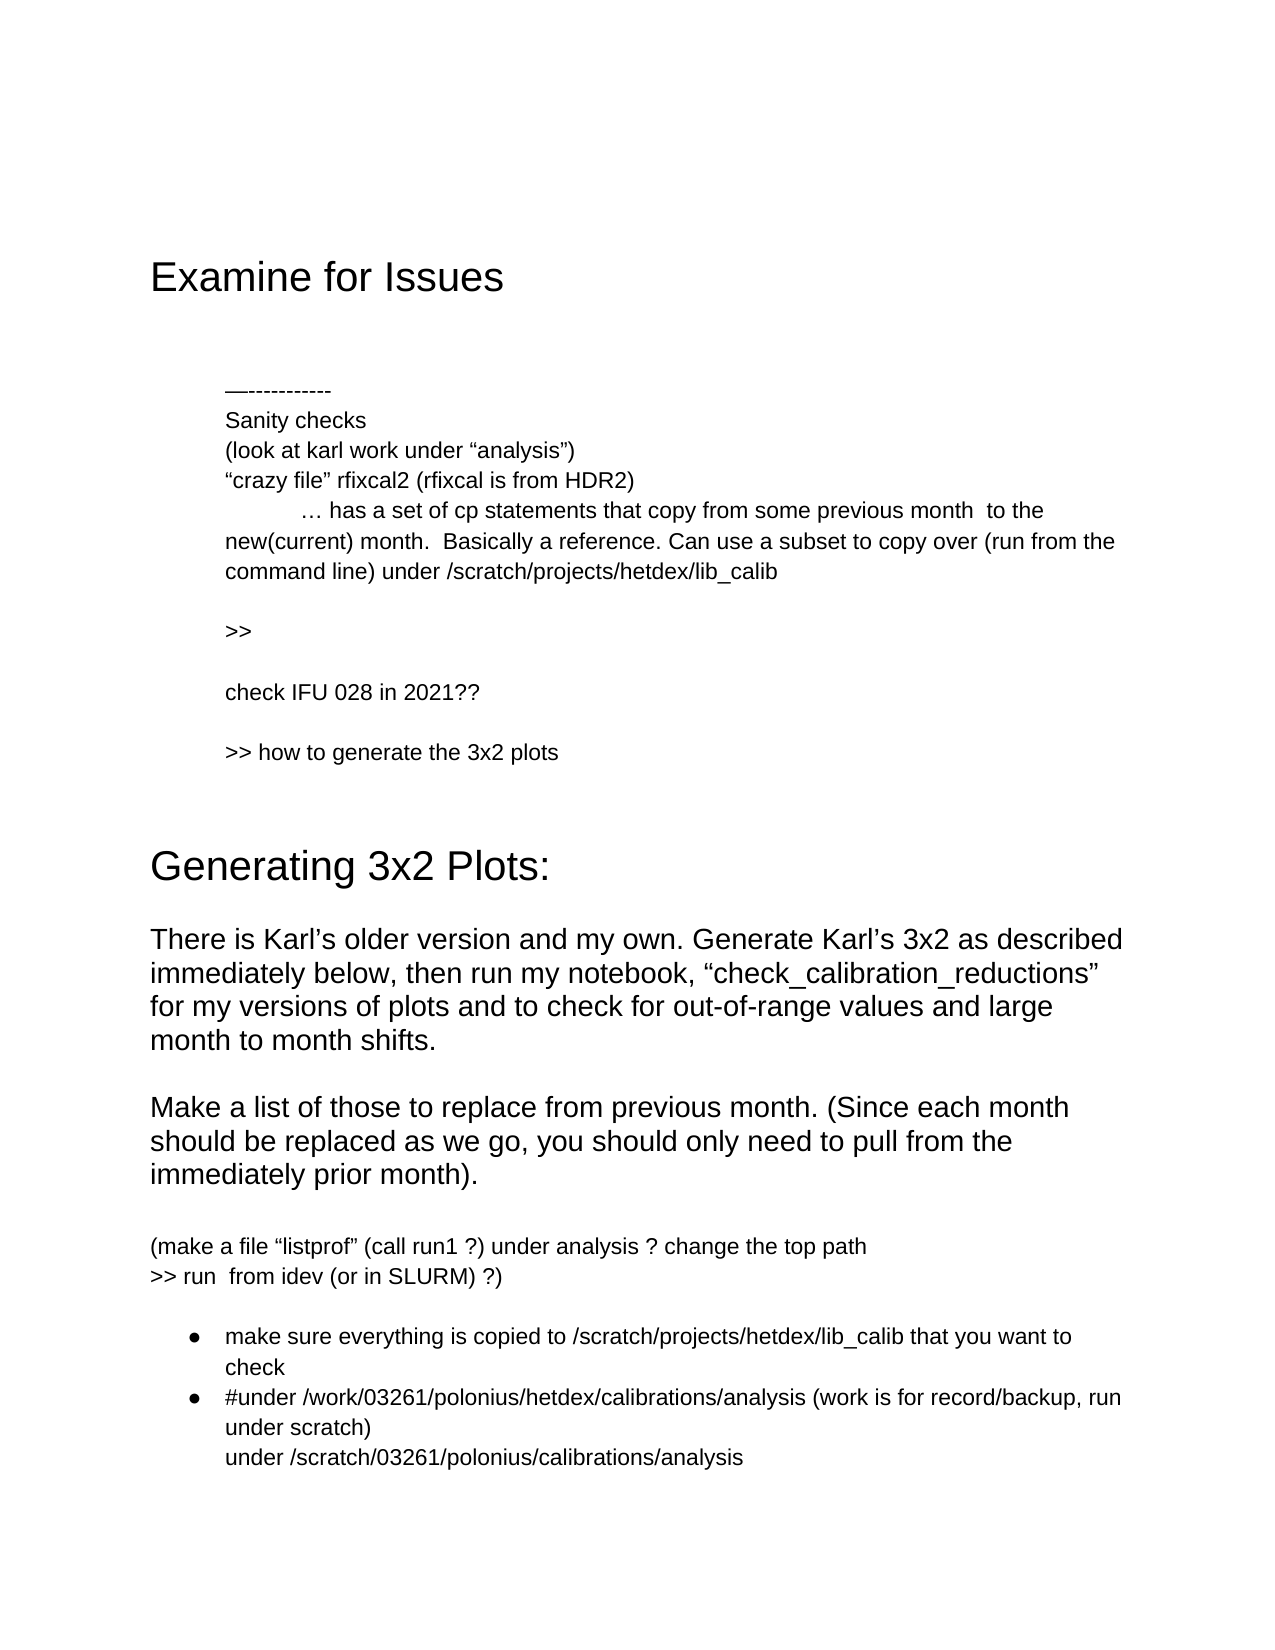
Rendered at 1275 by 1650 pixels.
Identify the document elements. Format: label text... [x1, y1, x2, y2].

text —----------- [225, 377, 1125, 403]
list #under /work/03261/polonius/hetdex/calibrations/analysis (work is for record/backup, run under scratch) under /scratch/03261/polonius/calibrations/analysis [187, 1384, 1125, 1470]
subtitle Examine for Issues [150, 252, 1125, 300]
list make sure everything is copied to /scratch/projects/hetdex/lib_calib that you want to check [187, 1323, 1125, 1380]
subtitle Generating 3x2 Plots: [150, 841, 1125, 889]
text (make a file “listprof” (call run1 ?) under analysis ? change the top path >> run from idev (or in SLURM) ?) [150, 1233, 1125, 1289]
text Sanity checks [225, 407, 1125, 433]
text … has a set of cp statements that copy from some previous month to the new(current) month. Basically a reference. Can use a subset to copy over (run from the command line) under /scratch/projects/hetdex/lib_calib >> [225, 497, 1125, 644]
text (look at karl work under “analysis”) “crazy file” rfixcal2 (rfixcal is from HDR2) [225, 437, 1125, 493]
text >> how to generate the 3x2 plots [225, 739, 1125, 765]
text check IFU 028 in 2021?? [225, 679, 1125, 705]
subtitle There is Karl’s older version and my own. Generate Karl’s 3x2 as described immediately below, then run my notebook, “check_calibration_reductions” for my versions of plots and to check for out-of-range values and large month to month shifts. Make a list of those to replace from previous month. (Since each month should be replaced as we go, you should only need to pull from the immediately prior month). [150, 922, 1125, 1224]
